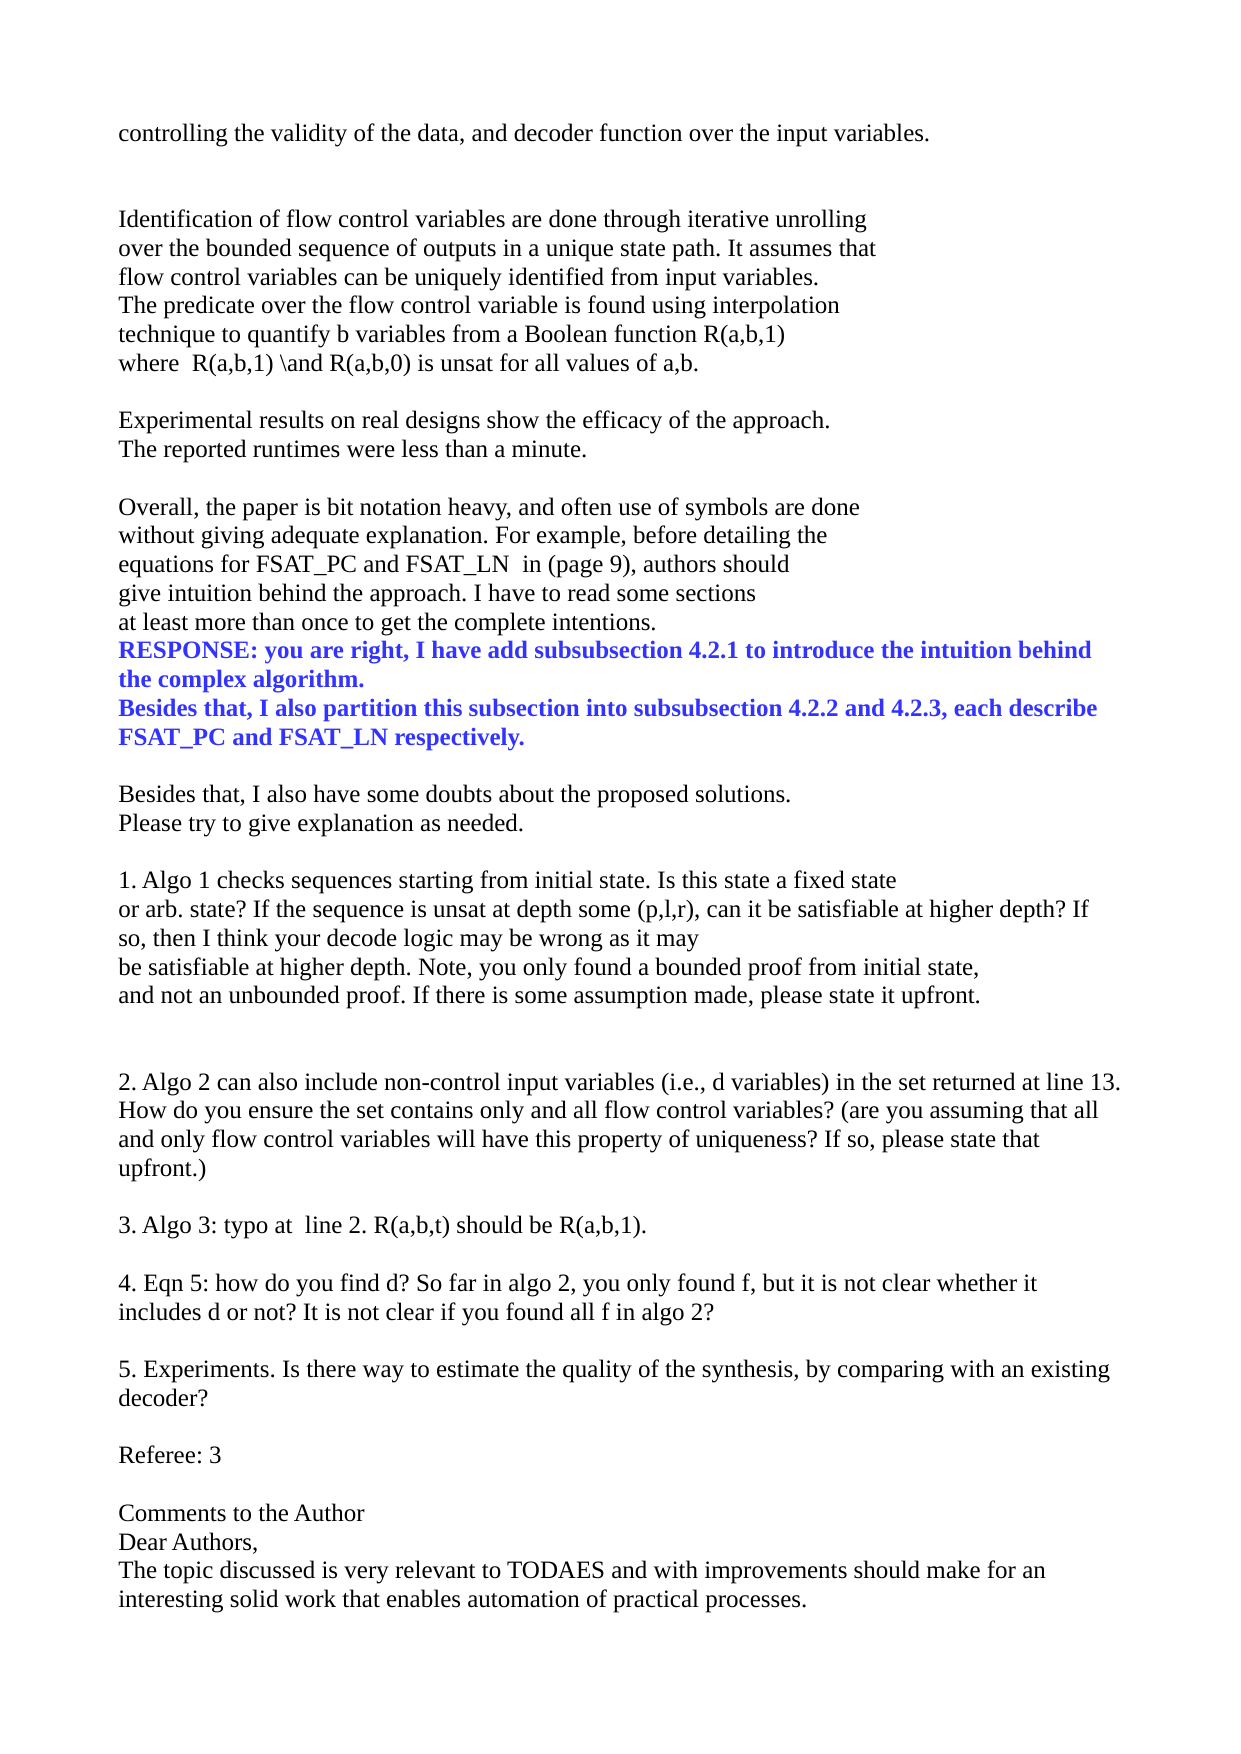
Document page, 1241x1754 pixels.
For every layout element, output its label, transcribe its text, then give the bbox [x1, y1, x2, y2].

text Experimental results on real designs show the efficacy of the approach. [118, 406, 1122, 434]
text give intuition behind the approach. I have to read some sections [118, 578, 1122, 607]
text be satisfiable at higher depth. Note, you only found a bounded proof from initial state, [118, 952, 1122, 981]
text The reported runtimes were less than a minute. [118, 434, 1122, 463]
text Identification of flow control variables are done through iterative unrolling [118, 204, 1122, 233]
text Referee: 3 [118, 1441, 1122, 1469]
text over the bounded sequence of outputs in a unique state path. It assumes that [118, 233, 1122, 262]
text Dear Authors, [118, 1527, 1122, 1556]
text 3. Algo 3: typo at line 2. R(a,b,t) should be R(a,b,1). [118, 1211, 1122, 1239]
text technique to quantify b variables from a Boolean function R(a,b,1) [118, 319, 1122, 348]
text 1. Algo 1 checks sequences starting from initial state. Is this state a fixed state [118, 866, 1122, 894]
text The topic discussed is very relevant to TODAES and with improvements should make for an interesting solid work that enables automation of practical processes. [118, 1556, 1122, 1613]
text Besides that, I also partition this subsection into subsubsection 4.2.2 and 4.2.3, each describe FSAT_PC and FSAT_LN respectively. [118, 693, 1122, 751]
text Overall, the paper is bit notation heavy, and often use of symbols are done [118, 492, 1122, 521]
text at least more than once to get the complete intentions. [118, 607, 1122, 636]
text where R(a,b,1) \and R(a,b,0) is unsat for all values of a,b. [118, 348, 1122, 377]
text without giving adequate explanation. For example, before detailing the [118, 521, 1122, 549]
text flow control variables can be uniquely identified from input variables. [118, 262, 1122, 291]
text controlling the validity of the data, and decoder function over the input variables. [118, 118, 1122, 147]
text 4. Eqn 5: how do you find d? So far in algo 2, you only found f, but it is not clear whether it includes d or not? It is not clear if you found all f in algo 2? [118, 1268, 1122, 1326]
text Besides that, I also have some doubts about the proposed solutions. [118, 779, 1122, 808]
text or arb. state? If the sequence is unsat at depth some (p,l,r), can it be satisfiable at higher depth? If so, then I think your decode logic may be wrong as it may [118, 894, 1122, 952]
text equations for FSAT_PC and FSAT_LN in (page 9), authors should [118, 549, 1122, 578]
text 5. Experiments. Is there way to estimate the quality of the synthesis, by comparing with an existing decoder? [118, 1354, 1122, 1412]
text RESPONSE: you are right, I have add subsubsection 4.2.1 to introduce the intuition behind the complex algorithm. [118, 636, 1122, 693]
text The predicate over the flow control variable is found using interpolation [118, 291, 1122, 319]
text and not an unbounded proof. If there is some assumption made, please state it upfront. [118, 981, 1122, 1009]
text 2. Algo 2 can also include non-control input variables (i.e., d variables) in the set returned at line 13. How do you ensure the set contains only and all flow control variables? (are you assuming that all and only flow control variables will have this property of uniqueness? If so, please state that upfront.) [118, 1067, 1122, 1182]
text Please try to give explanation as needed. [118, 808, 1122, 837]
text Comments to the Author [118, 1498, 1122, 1527]
